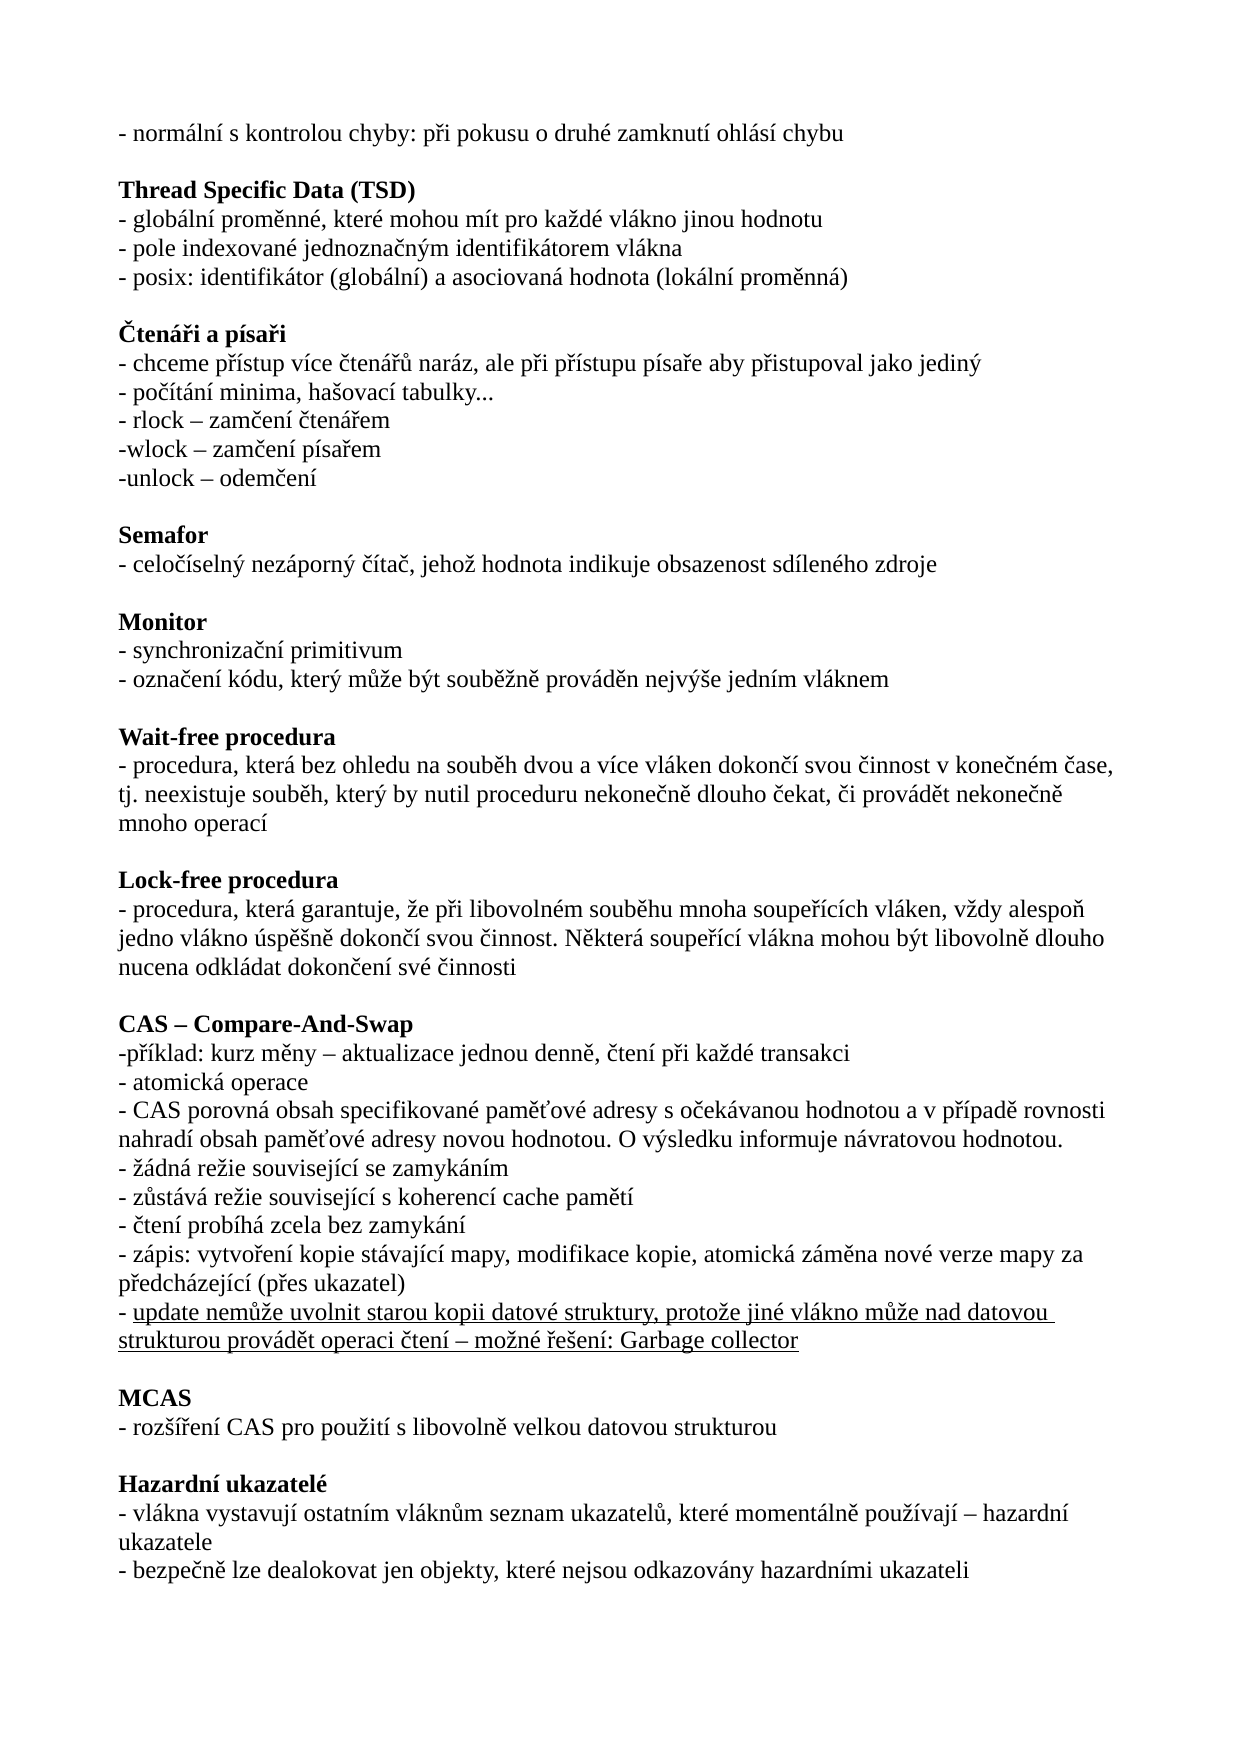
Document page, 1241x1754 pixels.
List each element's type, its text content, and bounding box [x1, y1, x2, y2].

text Monitor [118, 607, 1122, 636]
text - celočíselný nezáporný čítač, jehož hodnota indikuje obsazenost sdíleného zdroje [118, 549, 1122, 578]
text Wait-free procedura [118, 722, 1122, 751]
text -wlock – zamčení písařem [118, 434, 1122, 463]
text - synchronizační primitivum [118, 636, 1122, 664]
text - rozšíření CAS pro použití s libovolně velkou datovou strukturou [118, 1412, 1122, 1441]
text - bezpečně lze dealokovat jen objekty, které nejsou odkazovány hazardními ukazateli [118, 1556, 1122, 1584]
text - atomická operace [118, 1067, 1122, 1096]
text - čtení probíhá zcela bez zamykání [118, 1211, 1122, 1239]
text - označení kódu, který může být souběžně prováděn nejvýše jedním vláknem [118, 664, 1122, 693]
text Semafor [118, 521, 1122, 549]
text -příklad: kurz měny – aktualizace jednou denně, čtení při každé transakci [118, 1038, 1122, 1067]
text CAS – Compare-And-Swap [118, 1009, 1122, 1038]
text - CAS porovná obsah specifikované paměťové adresy s očekávanou hodnotou a v případě rovnosti nahradí obsah paměťové adresy novou hodnotou. O výsledku informuje návratovou hodnotou. [118, 1096, 1122, 1153]
text - update nemůže uvolnit starou kopii datové struktury, protože jiné vlákno může nad datovou strukturou provádět operaci čtení – možné řešení: Garbage collector [118, 1297, 1122, 1354]
text -unlock – odemčení [118, 463, 1122, 492]
text Lock-free procedura [118, 866, 1122, 894]
text - vlákna vystavují ostatním vláknům seznam ukazatelů, které momentálně používají – hazardní ukazatele [118, 1498, 1122, 1556]
text - normální s kontrolou chyby: při pokusu o druhé zamknutí ohlásí chybu [118, 118, 1122, 147]
text - zůstává režie související s koherencí cache pamětí [118, 1182, 1122, 1211]
text Hazardní ukazatelé [118, 1469, 1122, 1498]
text MCAS [118, 1383, 1122, 1412]
text - rlock – zamčení čtenářem [118, 406, 1122, 434]
text - procedura, která bez ohledu na souběh dvou a více vláken dokončí svou činnost v konečném čase, tj. neexistuje souběh, který by nutil proceduru nekonečně dlouho čekat, či provádět nekonečně mnoho operací [118, 751, 1122, 837]
text - počítání minima, hašovací tabulky... [118, 377, 1122, 406]
text Thread Specific Data (TSD) [118, 176, 1122, 204]
text - procedura, která garantuje, že při libovolném souběhu mnoha soupeřících vláken, vždy alespoň jedno vlákno úspěšně dokončí svou činnost. Některá soupeřící vlákna mohou být libovolně dlouho nucena odkládat dokončení své činnosti [118, 894, 1122, 981]
text - žádná režie související se zamykáním [118, 1153, 1122, 1182]
text - globální proměnné, které mohou mít pro každé vlákno jinou hodnotu [118, 204, 1122, 233]
text - pole indexované jednoznačným identifikátorem vlákna [118, 233, 1122, 262]
text - zápis: vytvoření kopie stávající mapy, modifikace kopie, atomická záměna nové verze mapy za předcházející (přes ukazatel) [118, 1239, 1122, 1297]
text - posix: identifikátor (globální) a asociovaná hodnota (lokální proměnná) [118, 262, 1122, 291]
text - chceme přístup více čtenářů naráz, ale při přístupu písaře aby přistupoval jako jediný [118, 348, 1122, 377]
text Čtenáři a písaři [118, 319, 1122, 348]
